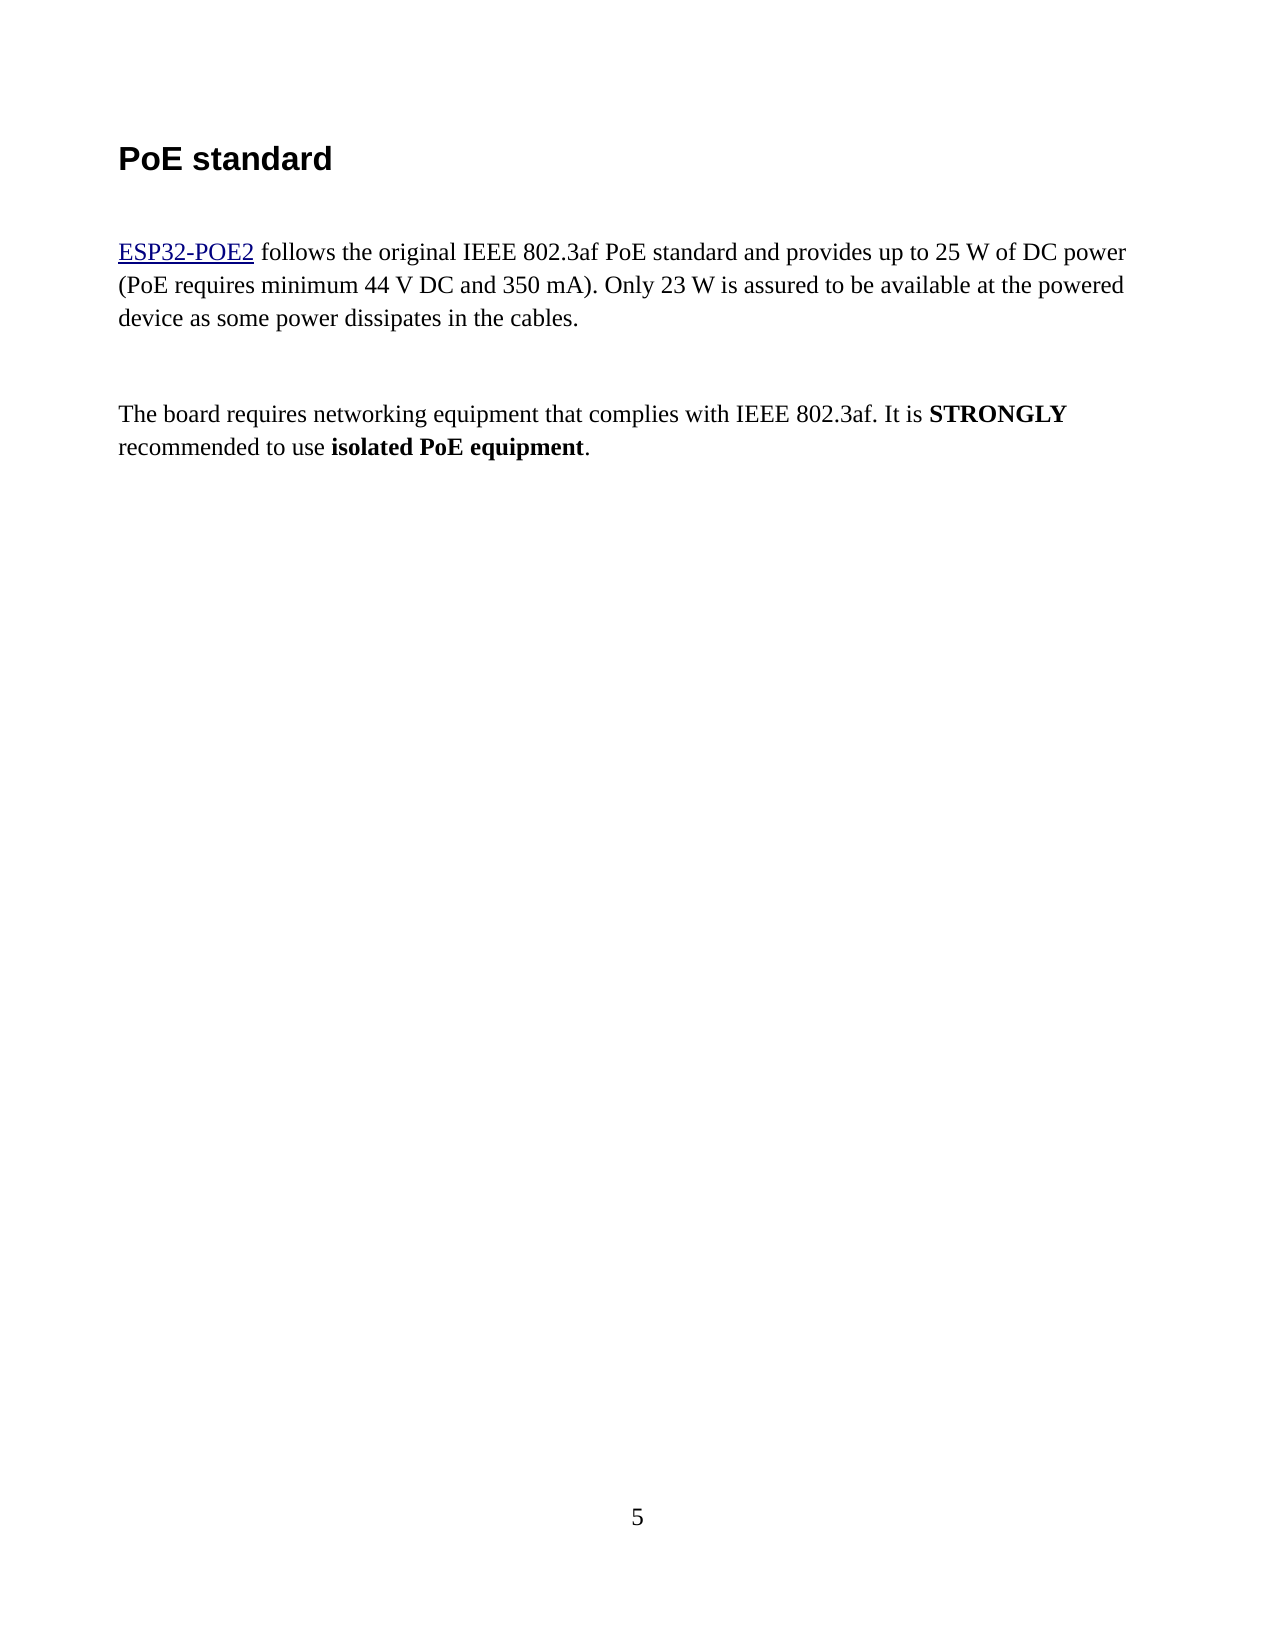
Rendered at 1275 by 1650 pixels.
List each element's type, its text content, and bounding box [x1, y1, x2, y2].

text The board requires networking equipment that complies with IEEE 802.3af. It is STRONGLY recommended to use isolated PoE equipment. [118, 399, 1157, 461]
text ESP32-POE2 follows the original IEEE 802.3af PoE standard and provides up to 25 W of DC power (PoE requires minimum 44 V DC and 350 mA). Only 23 W is assured to be available at the powered device as some power dissipates in the cables. [118, 237, 1157, 332]
subtitle PoE standard [118, 139, 1157, 177]
